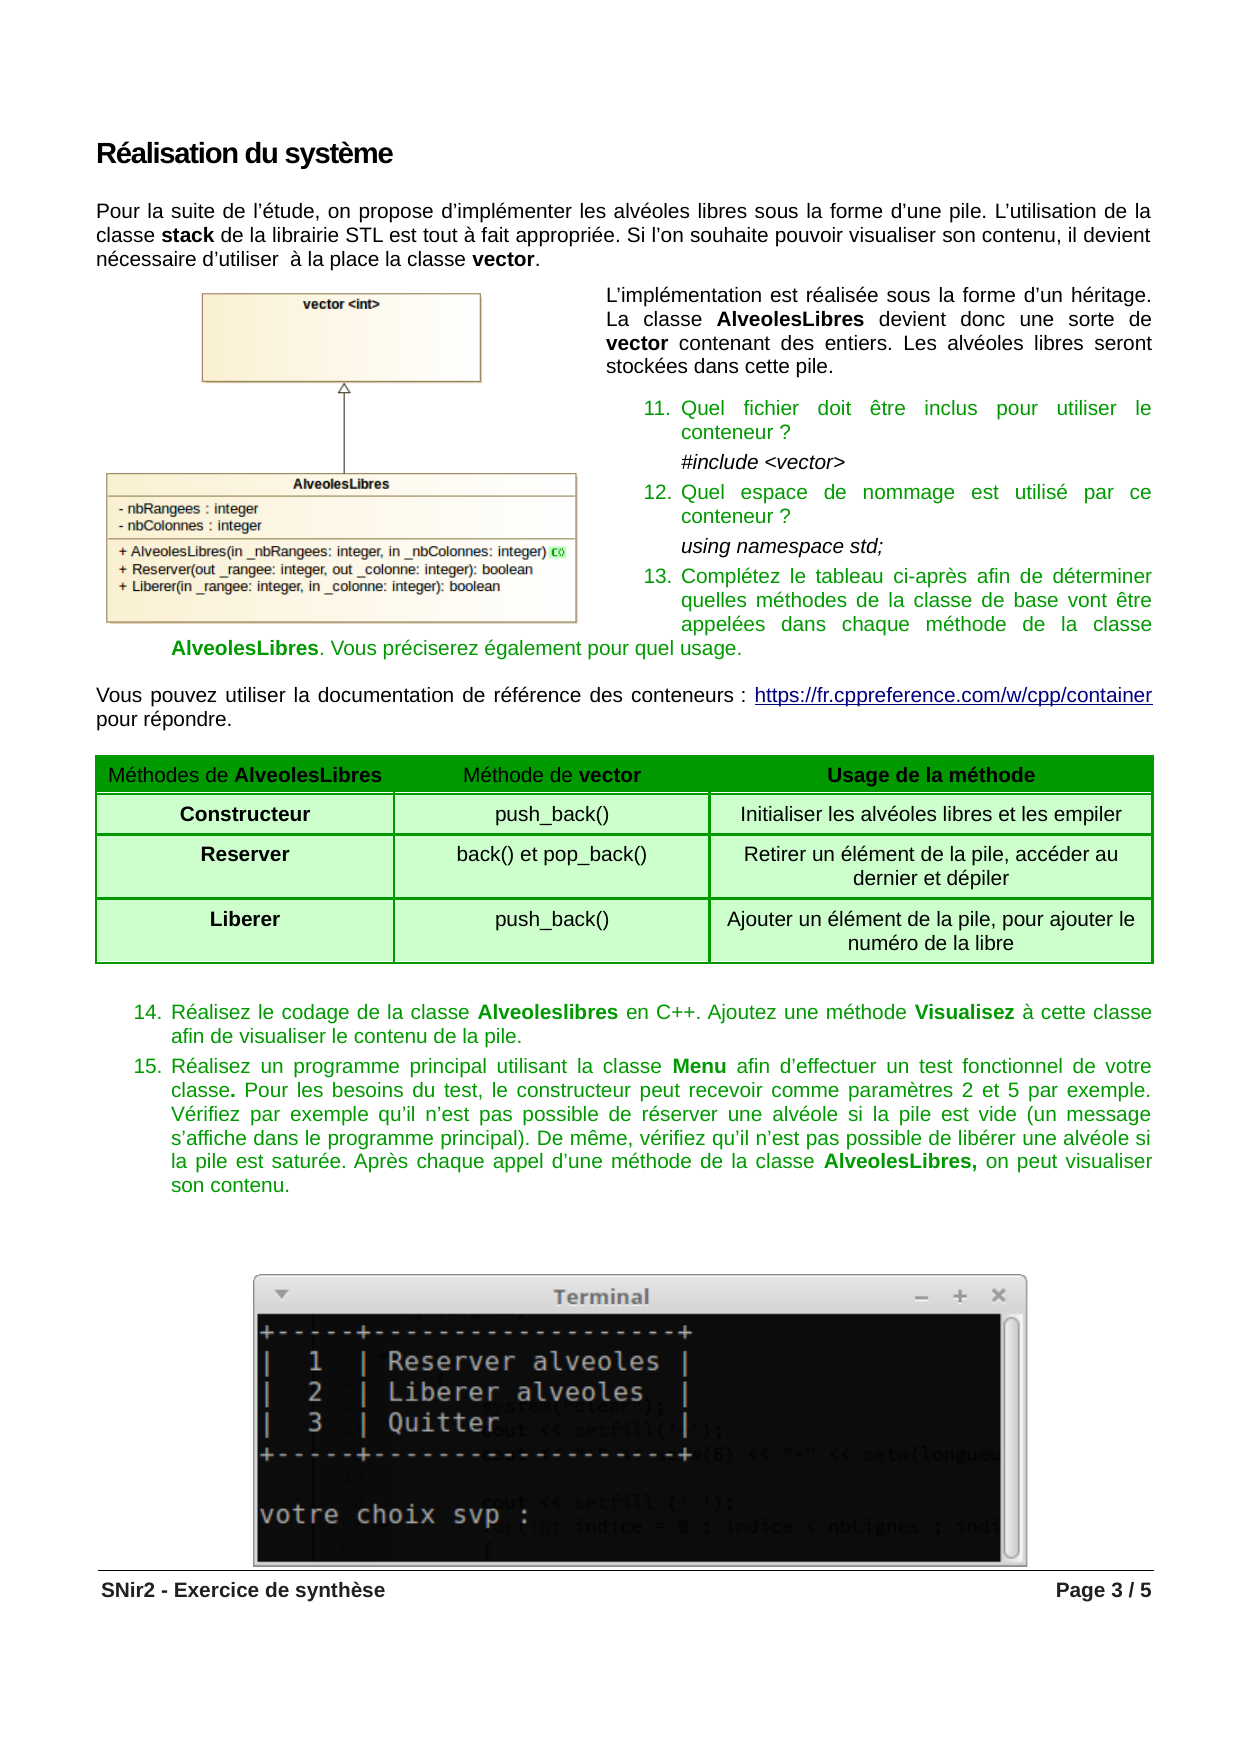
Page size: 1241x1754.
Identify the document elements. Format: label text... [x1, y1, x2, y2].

table_cell back() et pop_back() [395, 836, 708, 897]
list Réalisez un programme principal utilisant la classe Menu afin d’effectuer un test fonctionnel de votre classe. Pour les besoins du test, le constructeur peut recevoir comme paramètres 2 et 5 par exemple. Vérifiez par exemple qu’il n’est pas possible de réserver une alvéole si la pile est vide (un message s’affiche dans le programme principal). De même, vérifiez qu’il n’est pas possible de libérer une alvéole si la pile est saturée. Après chaque appel d’une méthode de la classe AlveolesLibres, on peut visualiser son contenu. [133, 1053, 1152, 1197]
text L’implémentation est réalisée sous la forme d’un héritage. La classe AlveolesLibres devient donc une sorte de vector contenant des entiers. Les alvéoles libres seront stockées dans cette pile. [588, 282, 1152, 378]
list Quel fichier doit être inclus pour utiliser le conteneur ? [588, 396, 1152, 444]
list Complétez le tableau ci-après afin de déterminer quelles méthodes de la classe de base vont être appelées dans chaque méthode de la classe AlveolesLibres. Vous préciserez également pour quel usage. [133, 563, 1152, 659]
table_header Méthode de vector [395, 757, 708, 792]
text Vous pouvez utiliser la documentation de référence des conteneurs : https://fr.cppreference.com/w/cpp/container pour répondre. [96, 683, 1152, 731]
table_cell Initialiser les alvéoles libres et les empiler [711, 795, 1151, 833]
table_cell Retirer un élément de la pile, accéder au dernier et dépiler [711, 836, 1151, 897]
picture [95, 282, 588, 635]
list Quel espace de nommage est utilisé par ce conteneur ? [588, 480, 1152, 528]
table_cell Reserver [97, 836, 393, 897]
list using namespace std; [588, 534, 1152, 558]
text Pour la suite de l’étude, on propose d’implémenter les alvéoles libres sous la forme d’une pile. L’utilisation de la classe stack de la librairie STL est tout à fait appropriée. Si l’on souhaite pouvoir visualiser son contenu, il devient nécessaire d’utiliser à la place la classe vector. [96, 199, 1152, 271]
table_header Usage de la méthode [711, 757, 1151, 792]
list #include <vector> [588, 450, 1152, 474]
table_cell Constructeur [97, 795, 393, 833]
table_cell push_back() [395, 900, 708, 961]
table_header Méthodes de AlveolesLibres [97, 757, 393, 792]
picture [253, 1274, 1028, 1567]
list Réalisez le codage de la classe Alveoleslibres en C++. Ajoutez une méthode Visualisez à cette classe afin de visualiser le contenu de la pile. [133, 1000, 1152, 1048]
table_cell push_back() [395, 795, 708, 833]
table_cell Liberer [97, 900, 393, 961]
subtitle Réalisation du système [96, 136, 1152, 169]
table_cell Ajouter un élément de la pile, pour ajouter le numéro de la libre [711, 900, 1151, 961]
